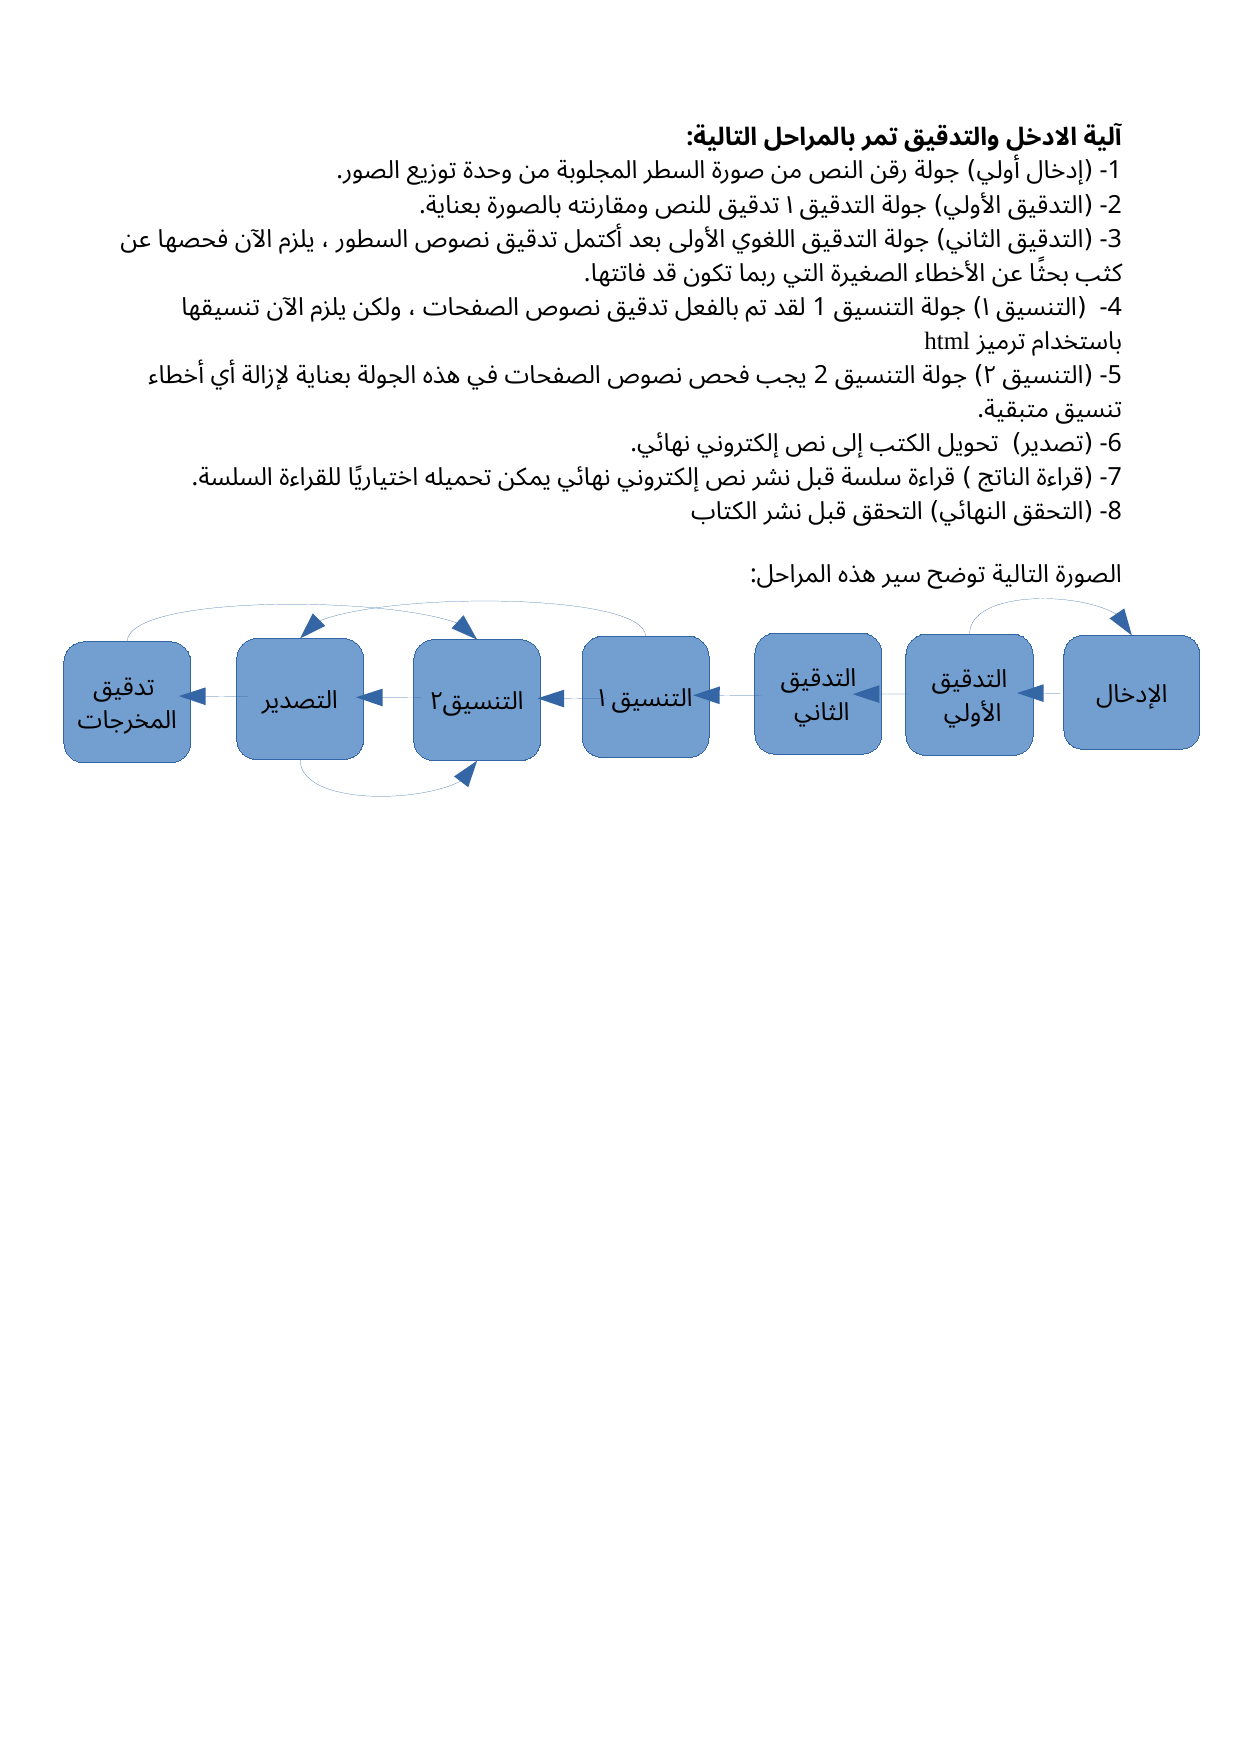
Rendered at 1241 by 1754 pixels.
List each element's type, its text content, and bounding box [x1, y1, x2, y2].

text 7- (قراءة الناتج ) قراءة سلسة قبل نشر نص إلكتروني نهائي يمكن تحميله اختياريًا للقراءة السلسة. [118, 459, 1122, 493]
text الصورة التالية توضح سير هذه المراحل: [118, 556, 1122, 590]
text 5- (التنسيق ٢) جولة التنسيق 2 يجب فحص نصوص الصفحات في هذه الجولة بعناية لإزالة أي أخطاء تنسيق متبقية. [118, 357, 1122, 425]
text 1- (إدخال أولي) جولة رقن النص من صورة السطر المجلوبة من وحدة توزيع الصور. [118, 152, 1122, 186]
text آلية الادخل والتدقيق تمر بالمراحل التالية: [118, 118, 1122, 152]
text 8- (التحقق النهائي) التحقق قبل نشر الكتاب [118, 493, 1122, 527]
text 3- (التدقيق الثاني) جولة التدقيق اللغوي الأولى بعد أكتمل تدقيق نصوص السطور ، يلزم الآن فحصها عن كثب بحثًا عن الأخطاء الصغيرة التي ربما تكون قد فاتتها. [118, 220, 1122, 288]
text 6- (تصدير) تحويل الكتب إلى نص إلكتروني نهائي. [118, 425, 1122, 459]
text 4- (التنسيق ١) جولة التنسيق 1 لقد تم بالفعل تدقيق نصوص الصفحات ، ولكن يلزم الآن تنسيقها باستخدام ترميز html [118, 288, 1122, 357]
text 2- (التدقيق الأولي) جولة التدقيق ١ تدقيق للنص ومقارنته بالصورة بعناية. [118, 186, 1122, 220]
